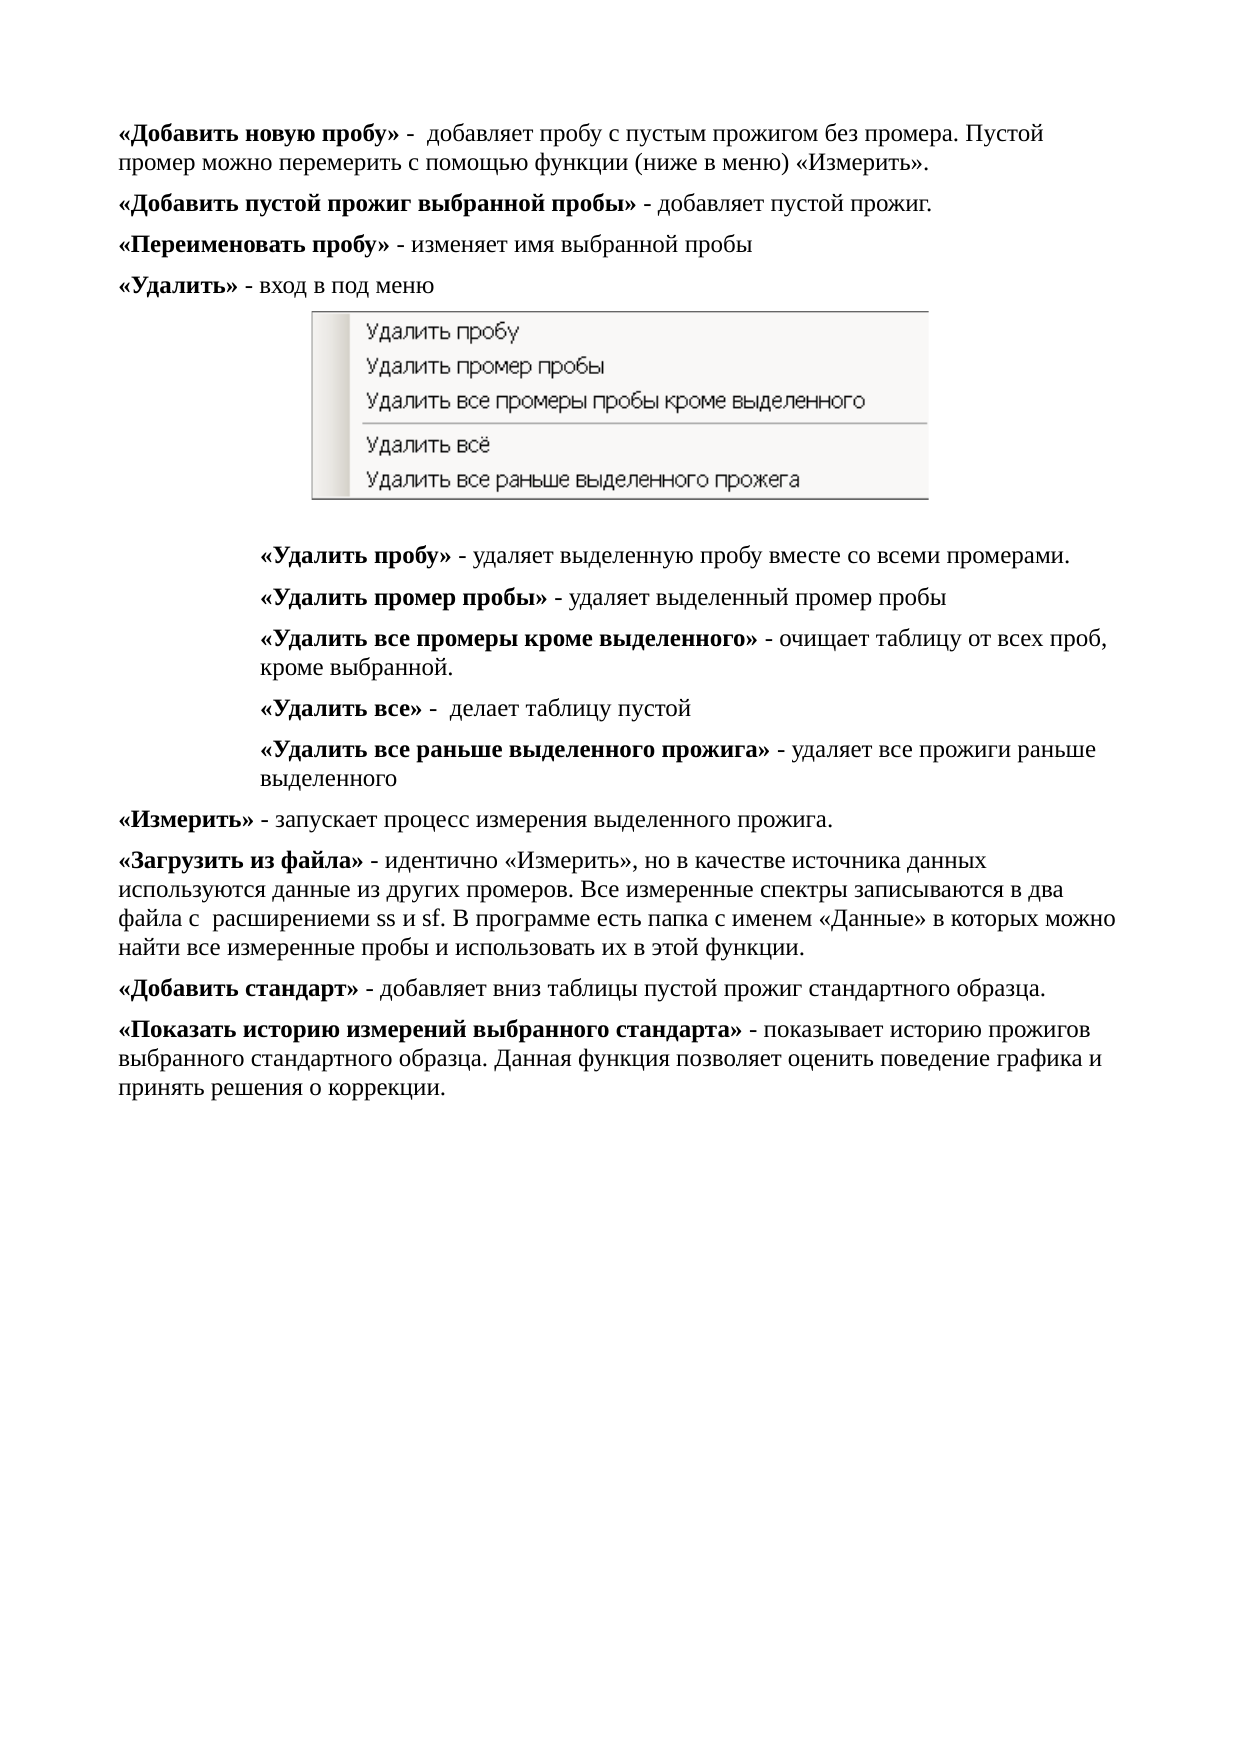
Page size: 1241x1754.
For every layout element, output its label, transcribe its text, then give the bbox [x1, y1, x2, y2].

text «Добавить стандарт» - добавляет вниз таблицы пустой прожиг стандартного образца. [118, 973, 1122, 1002]
text «Добавить пустой прожиг выбранной пробы» - добавляет пустой прожиг. [118, 188, 1122, 217]
text «Измерить» - запускает процесс измерения выделенного прожига. [118, 804, 1122, 833]
text «Удалить промер пробы» - удаляет выделенный промер пробы [260, 582, 1122, 611]
text «Удалить пробу» - удаляет выделенную пробу вместе со всеми промерами. [260, 541, 1122, 569]
text «Загрузить из файла» - идентично «Измерить», но в качестве источника данных используются данные из других промеров. Все измеренные спектры записываются в два файла с расширениеми ss и sf. В программе есть папка с именем «Данные» в которых можно найти все измеренные пробы и использовать их в этой функции. [118, 846, 1122, 961]
text «Переименовать пробу» - изменяет имя выбранной пробы [118, 229, 1122, 258]
text «Удалить все промеры кроме выделенного» - очищает таблицу от всех проб, кроме выбранной. [260, 623, 1122, 681]
text «Удалить все» - делает таблицу пустой [260, 693, 1122, 722]
text «Добавить новую пробу» - добавляет пробу с пустым прожигом без промера. Пустой промер можно перемерить с помощью функции (ниже в меню) «Измерить». [118, 118, 1122, 176]
text «Показать историю измерений выбранного стандарта» - показывает историю прожигов выбранного стандартного образца. Данная функция позволяет оценить поведение графика и принять решения о коррекции. [118, 1014, 1122, 1101]
text «Удалить все раньше выделенного прожига» - удаляет все прожиги раньше выделенного [260, 734, 1122, 792]
picture [311, 311, 929, 500]
text «Удалить» - вход в под меню [118, 271, 1122, 299]
